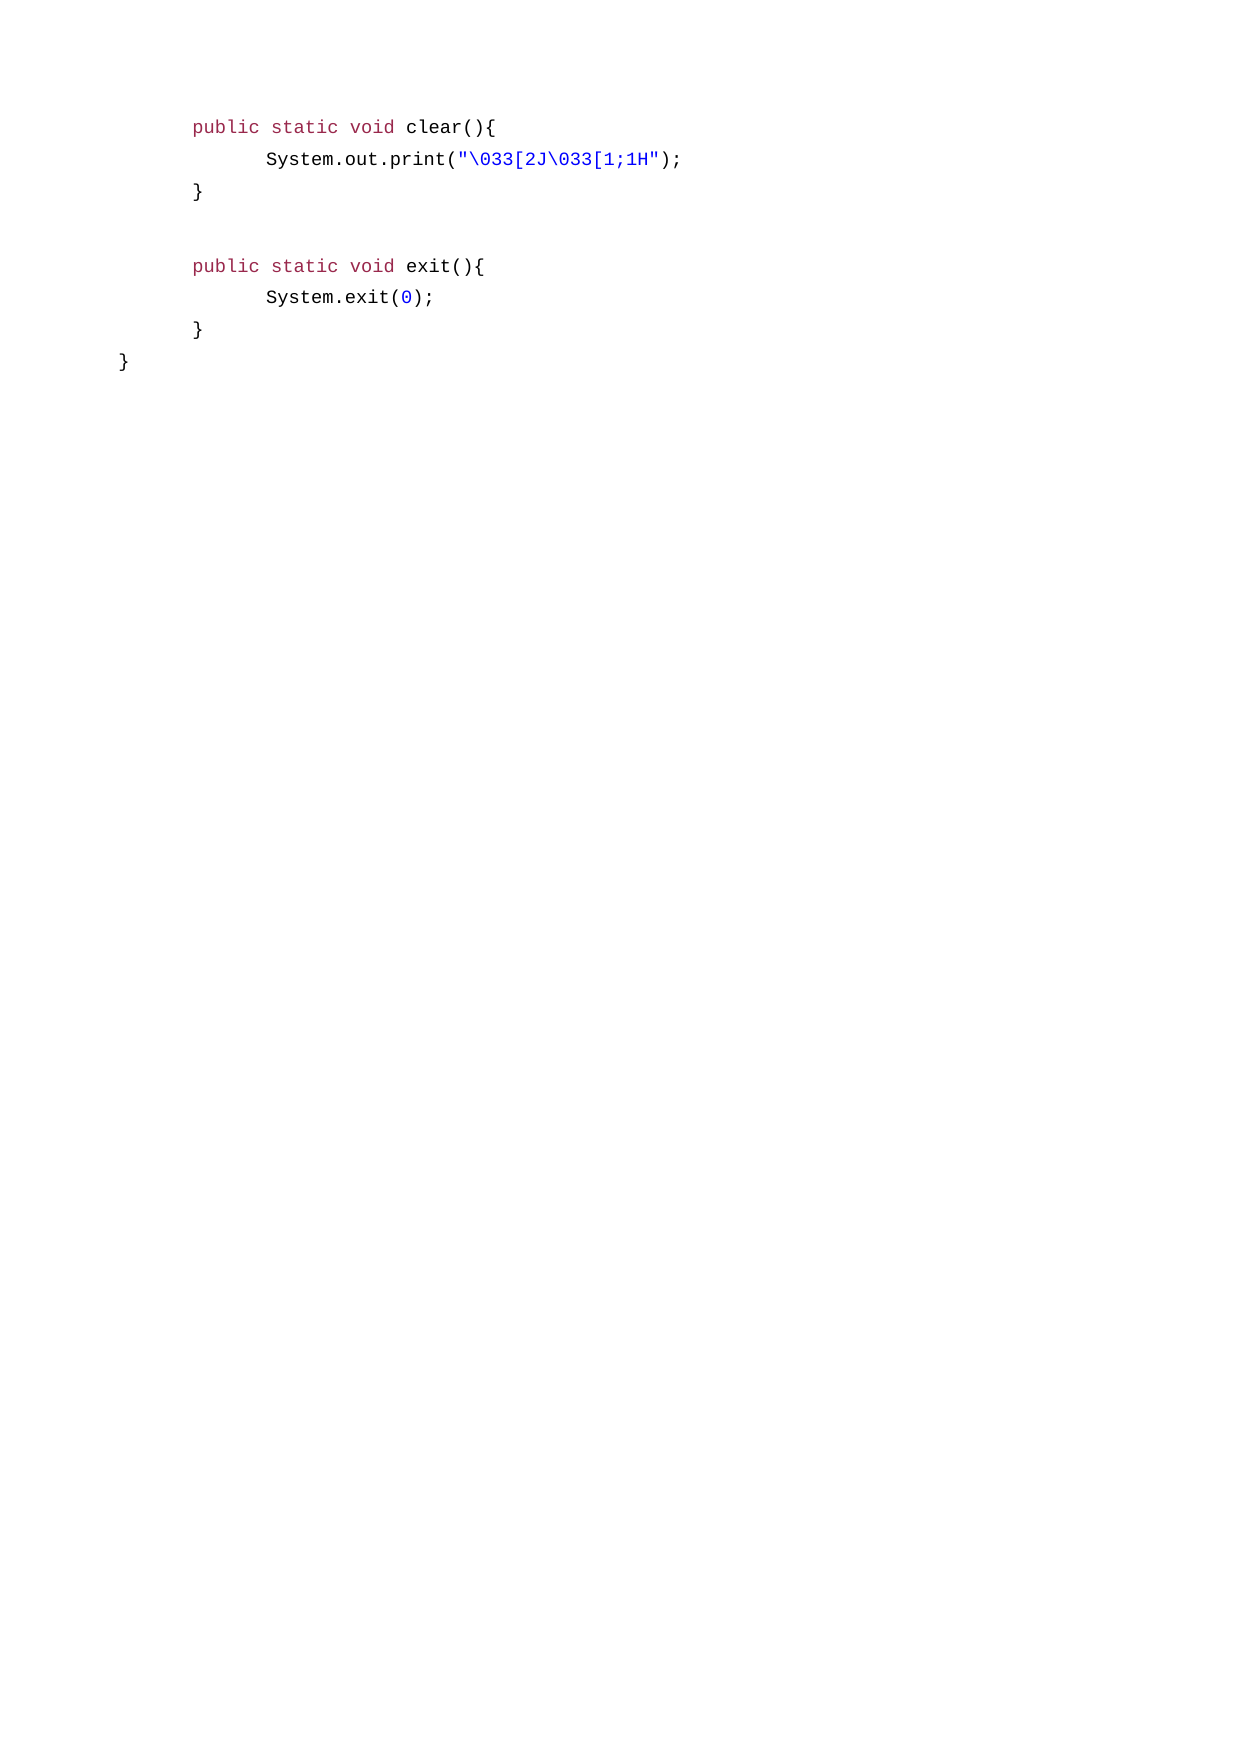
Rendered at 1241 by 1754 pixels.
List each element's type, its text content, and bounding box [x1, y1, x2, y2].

text public static void exit(){ [118, 256, 1122, 278]
text } [118, 320, 1122, 341]
text } [118, 352, 1122, 373]
text System.exit(0); [118, 288, 1122, 309]
text public static void clear(){ [118, 118, 1122, 139]
text } [118, 182, 1122, 203]
text System.out.print("\033[2J\033[1;1H"); [118, 150, 1122, 171]
